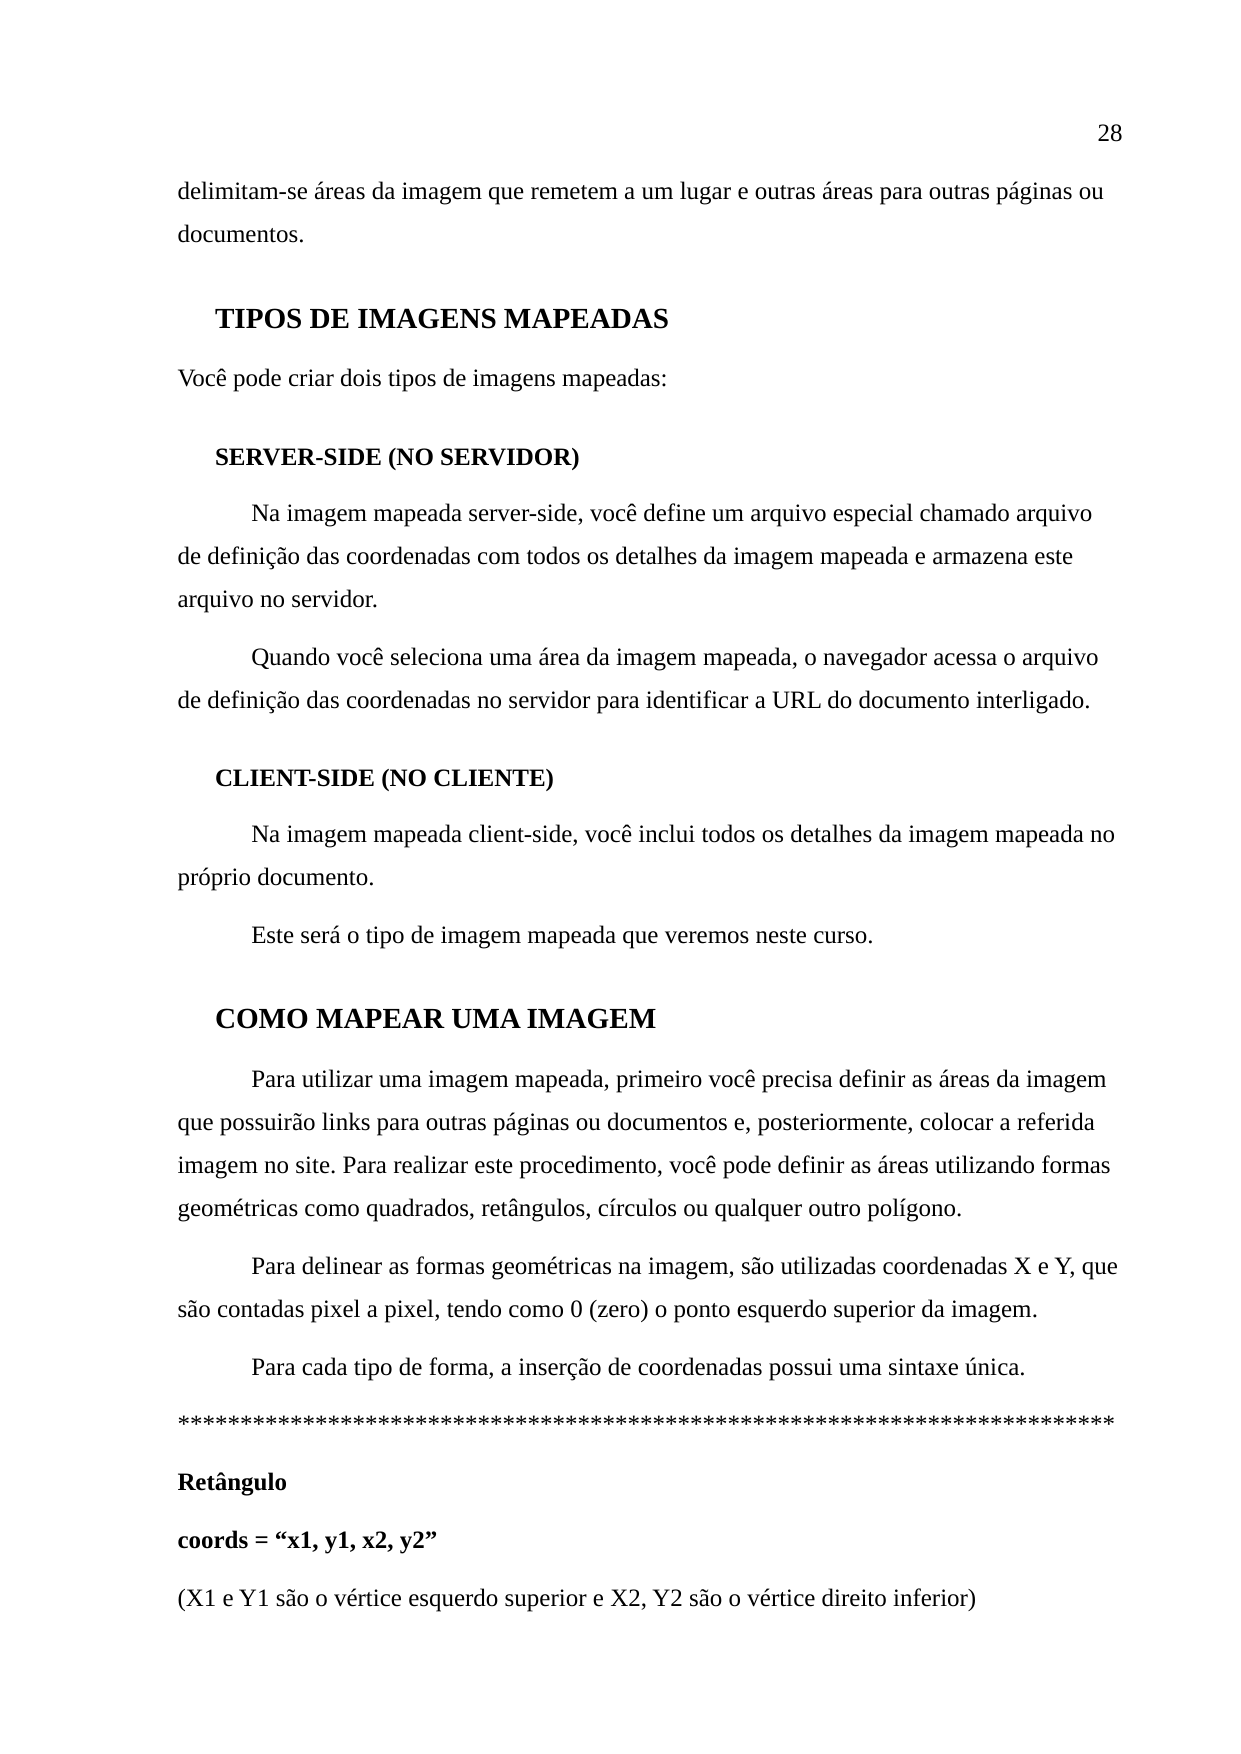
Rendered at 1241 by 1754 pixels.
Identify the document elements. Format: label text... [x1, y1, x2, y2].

text Você pode criar dois tipos de imagens mapeadas: [177, 363, 1122, 392]
text *************************************************************************** [177, 1409, 1122, 1438]
subtitle Tipos de imagens mapeadas [215, 301, 1122, 334]
subtitle Client-side (no cliente) [215, 763, 1122, 792]
text Para cada tipo de forma, a inserção de coordenadas possui uma sintaxe única. [177, 1352, 1122, 1381]
text coords = “x1, y1, x2, y2” [177, 1525, 1122, 1554]
text Para utilizar uma imagem mapeada, primeiro você precisa definir as áreas da imagem que possuirão links para outras páginas ou documentos e, posteriormente, colocar a referida imagem no site. Para realizar este procedimento, você pode definir as áreas utilizando formas geométricas como quadrados, retângulos, círculos ou qualquer outro polígono. [177, 1064, 1122, 1222]
text Quando você seleciona uma área da imagem mapeada, o navegador acessa o arquivo de definição das coordenadas no servidor para identificar a URL do documento interligado. [177, 642, 1122, 713]
text (X1 e Y1 são o vértice esquerdo superior e X2, Y2 são o vértice direito inferior) [177, 1583, 1122, 1611]
text Este será o tipo de imagem mapeada que veremos neste curso. [177, 920, 1122, 948]
subtitle Como mapear uma imagem [215, 1001, 1122, 1035]
text Na imagem mapeada server-side, você define um arquivo especial chamado arquivo de definição das coordenadas com todos os detalhes da imagem mapeada e armazena este arquivo no servidor. [177, 498, 1122, 613]
text Retângulo [177, 1467, 1122, 1496]
text delimitam-se áreas da imagem que remetem a um lugar e outras áreas para outras páginas ou documentos. [177, 176, 1122, 248]
text Na imagem mapeada client-side, você inclui todos os detalhes da imagem mapeada no próprio documento. [177, 819, 1122, 891]
subtitle Server-Side (no servidor) [215, 442, 1122, 471]
text Para delinear as formas geométricas na imagem, são utilizadas coordenadas X e Y, que são contadas pixel a pixel, tendo como 0 (zero) o ponto esquerdo superior da imagem. [177, 1251, 1122, 1323]
